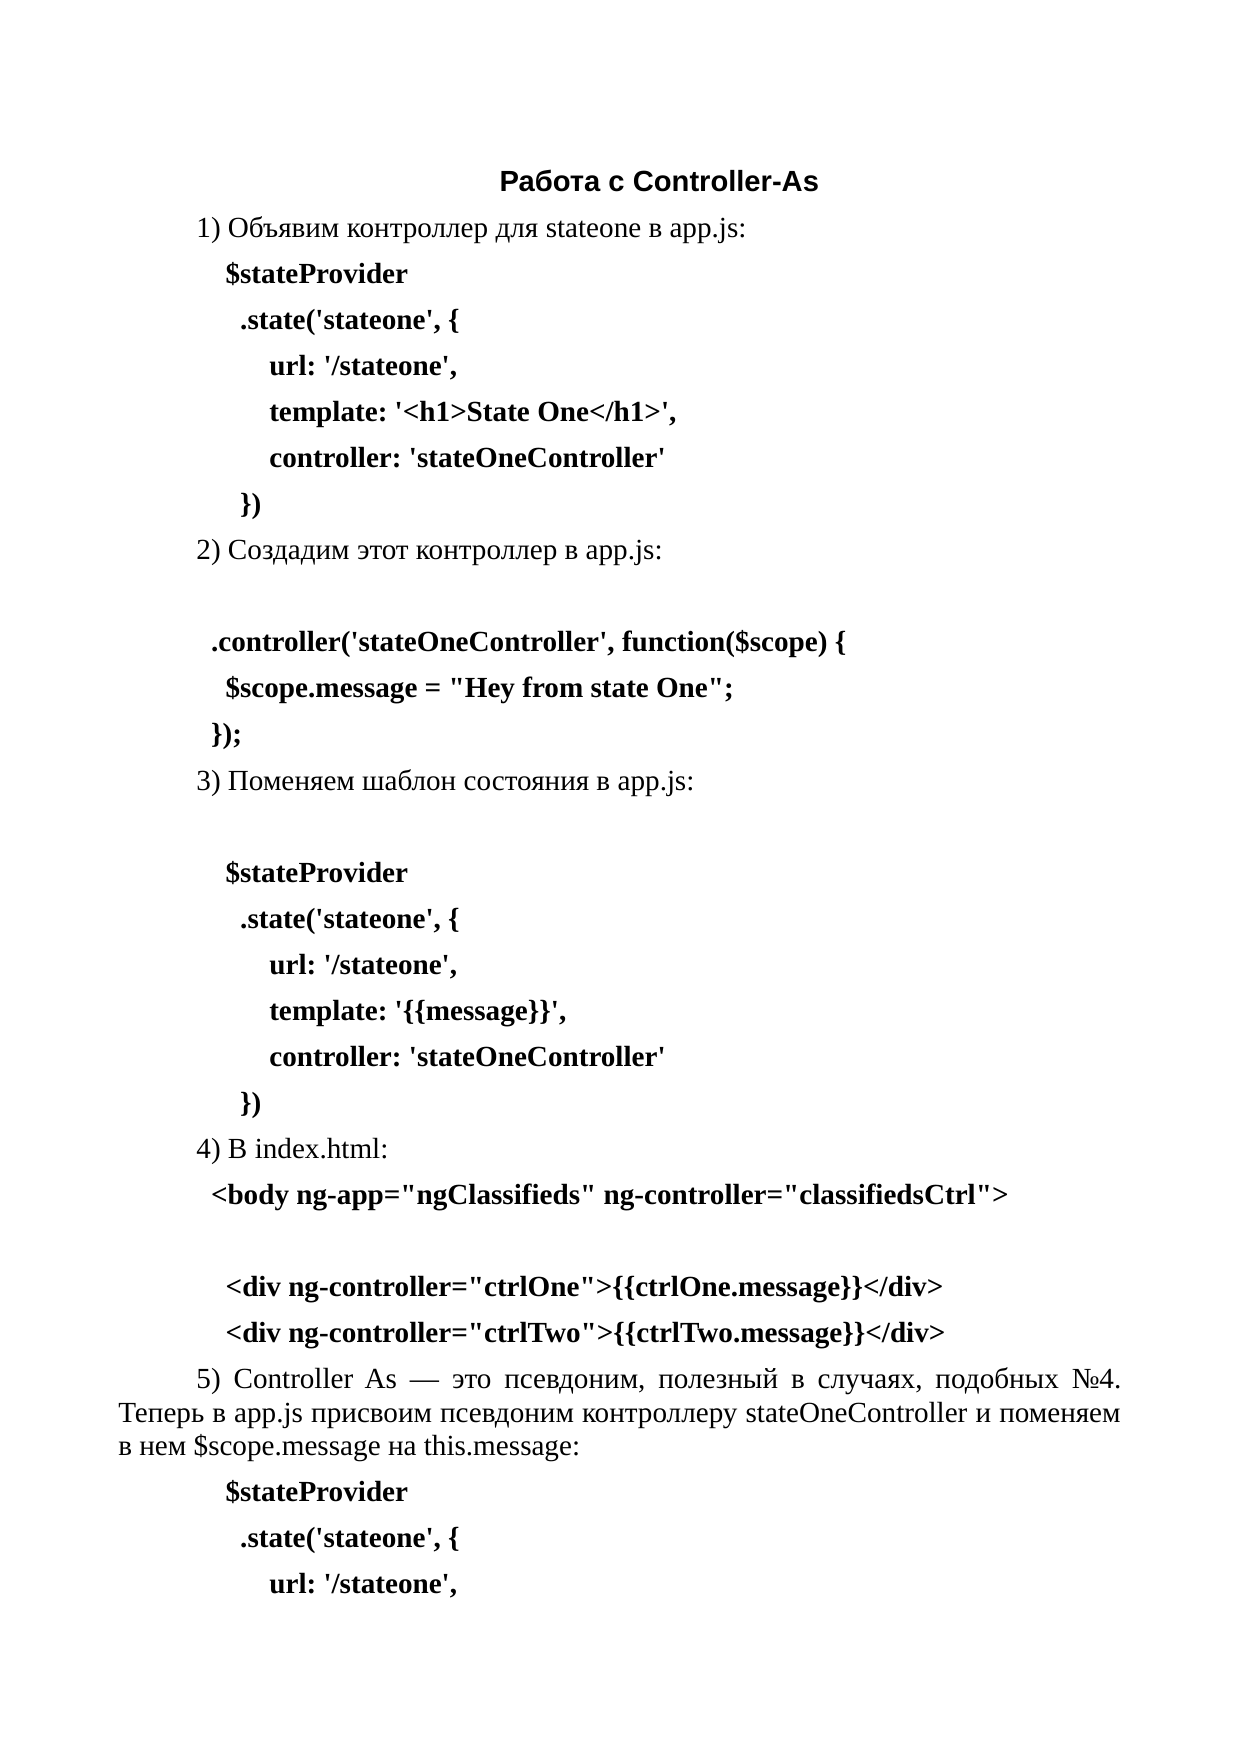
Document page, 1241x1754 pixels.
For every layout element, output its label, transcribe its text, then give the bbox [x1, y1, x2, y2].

text template: '{{message}}', [118, 993, 1122, 1026]
text <div ng-controller="ctrlOne">{{ctrlOne.message}}</div> [118, 1269, 1122, 1303]
text 4) В index.html: [118, 1131, 1122, 1164]
text 3) Поменяем шаблон состояния в app.js: [118, 763, 1122, 796]
text 5) Controller As — это псевдоним, полезный в случаях, подобных №4. Теперь в app.js присвоим псевдоним контроллеру stateOneController и поменяем в нем $scope.message на this.message: [118, 1361, 1122, 1462]
text url: '/stateone', [118, 348, 1122, 382]
text }) [118, 486, 1122, 520]
text <div ng-controller="ctrlTwo">{{ctrlTwo.message}}</div> [118, 1315, 1122, 1349]
text controller: 'stateOneController' [118, 1039, 1122, 1072]
text url: '/stateone', [118, 1566, 1122, 1600]
text }) [118, 1085, 1122, 1118]
text .state('stateone', { [118, 1520, 1122, 1554]
text url: '/stateone', [118, 947, 1122, 980]
text .state('stateone', { [118, 302, 1122, 336]
text .state('stateone', { [118, 901, 1122, 934]
text $scope.message = "Hey from state One"; [118, 671, 1122, 704]
subtitle Работа с Controller-As [118, 164, 1122, 198]
text <body ng-app="ngClassifieds" ng-controller="classifiedsCtrl"> [118, 1177, 1122, 1211]
text $stateProvider [118, 1474, 1122, 1508]
text template: '<h1>State One</h1>', [118, 394, 1122, 428]
text $stateProvider [118, 256, 1122, 290]
text }); [118, 717, 1122, 750]
text 2) Создадим этот контроллер в app.js: [118, 532, 1122, 566]
text .controller('stateOneController', function($scope) { [118, 624, 1122, 658]
text 1) Объявим контроллер для stateone в app.js: [118, 210, 1122, 244]
text controller: 'stateOneController' [118, 440, 1122, 474]
text $stateProvider [118, 855, 1122, 888]
